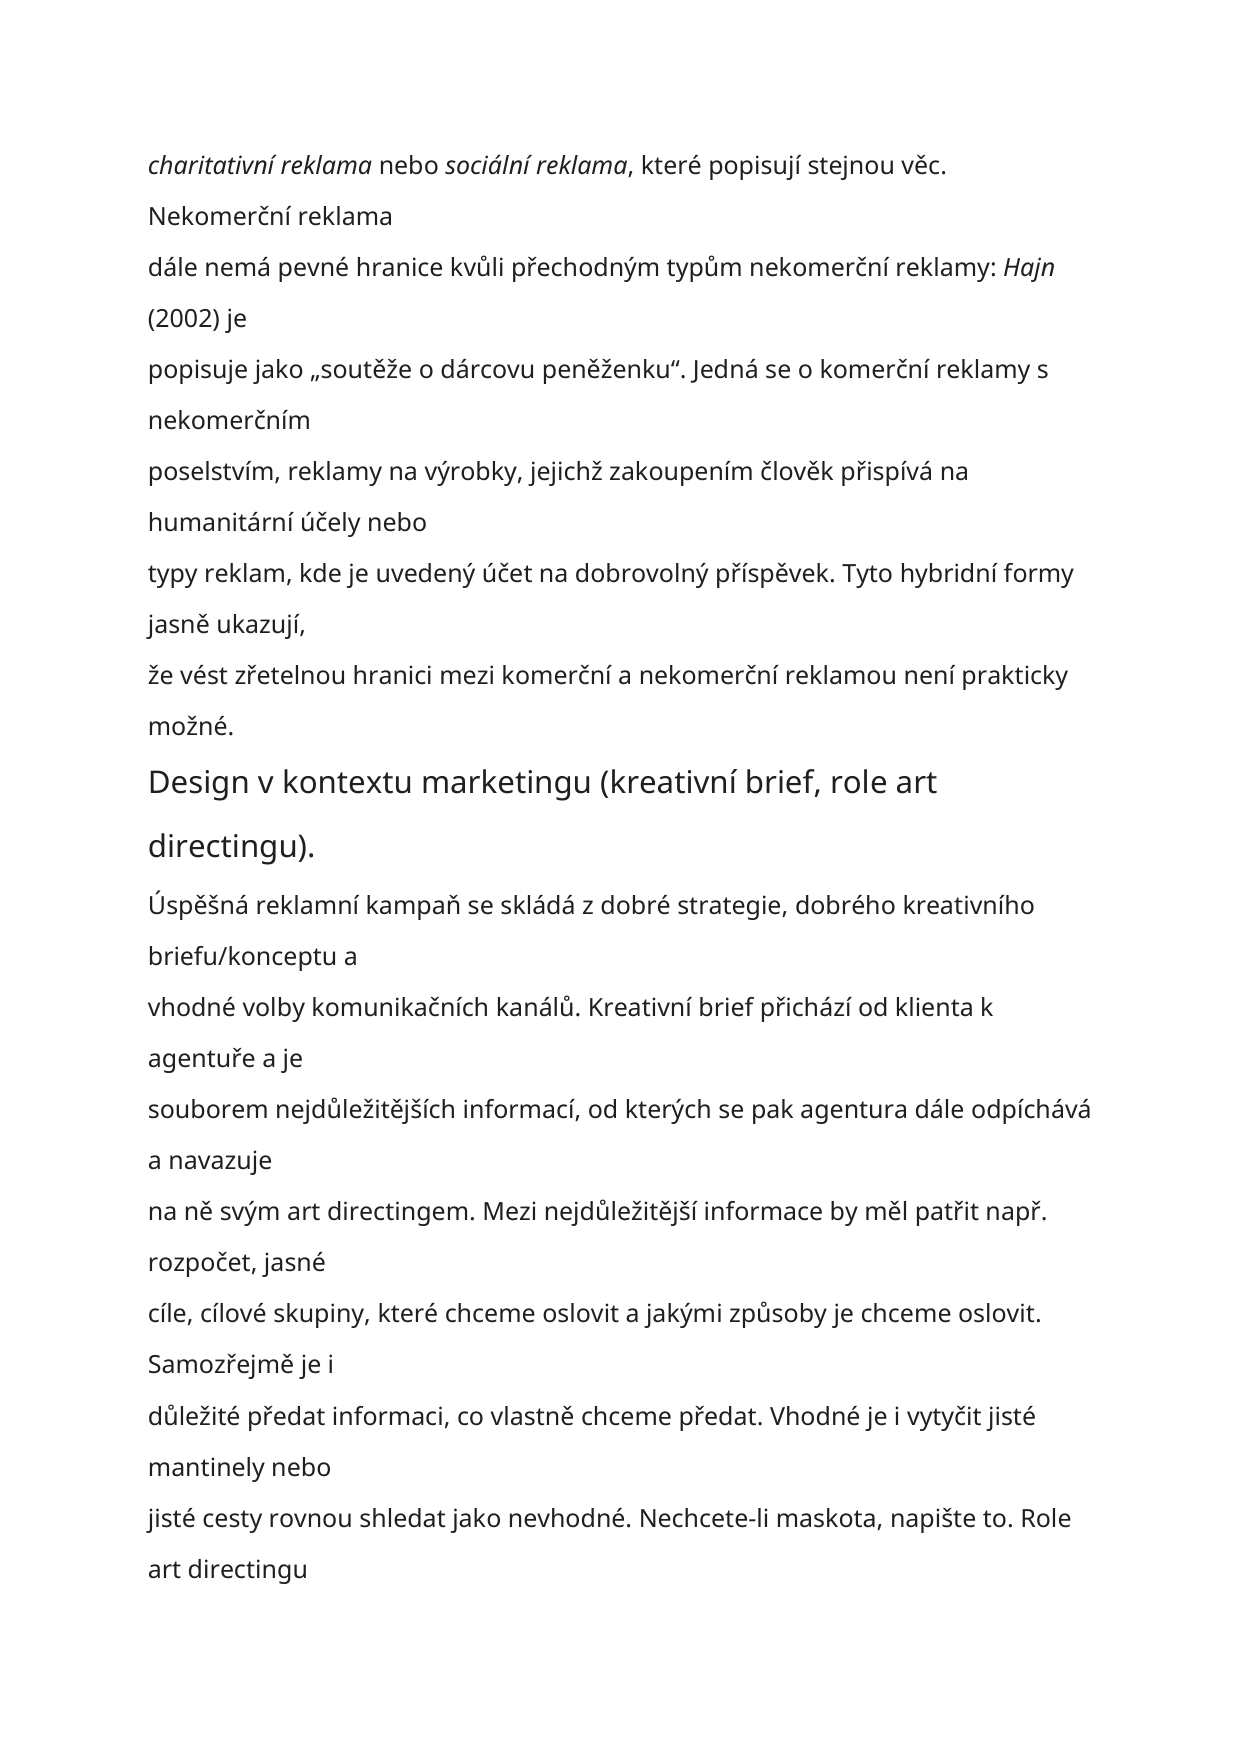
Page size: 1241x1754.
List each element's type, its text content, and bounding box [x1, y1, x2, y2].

text vhodné volby komunikačních kanálů. Kreativní brief přichází od klienta k agentuře a je [148, 990, 1093, 1075]
text Design v kontextu marketingu (kreativní brief, role art directingu). [148, 760, 1093, 867]
text jisté cesty rovnou shledat jako nevhodné. Nechcete-li maskota, napište to. Role art directingu [148, 1500, 1093, 1585]
text Úspěšná reklamní kampaň se skládá z dobré strategie, dobrého kreativního briefu/konceptu a [148, 888, 1093, 973]
text dále nemá pevné hranice kvůli přechodným typům nekomerční reklamy: Hajn (2002) je [148, 250, 1093, 335]
text důležité předat informaci, co vlastně chceme předat. Vhodné je i vytyčit jisté mantinely nebo [148, 1398, 1093, 1483]
text poselstvím, reklamy na výrobky, jejichž zakoupením člověk přispívá na humanitární účely nebo [148, 454, 1093, 539]
text typy reklam, kde je uvedený účet na dobrovolný příspěvek. Tyto hybridní formy jasně ukazují, [148, 556, 1093, 641]
text cíle, cílové skupiny, které chceme oslovit a jakými způsoby je chceme oslovit. Samozřejmě je i [148, 1296, 1093, 1381]
text charitativní reklama nebo sociální reklama, které popisují stejnou věc. Nekomerční reklama [148, 148, 1093, 233]
text souborem nejdůležitějších informací, od kterých se pak agentura dále odpíchává a navazuje [148, 1092, 1093, 1177]
text na ně svým art directingem. Mezi nejdůležitější informace by měl patřit např. rozpočet, jasné [148, 1194, 1093, 1279]
text že vést zřetelnou hranici mezi komerční a nekomerční reklamou není prakticky možné. [148, 658, 1093, 743]
text popisuje jako „soutěže o dárcovu peněženku“. Jedná se o komerční reklamy s nekomerčním [148, 352, 1093, 437]
